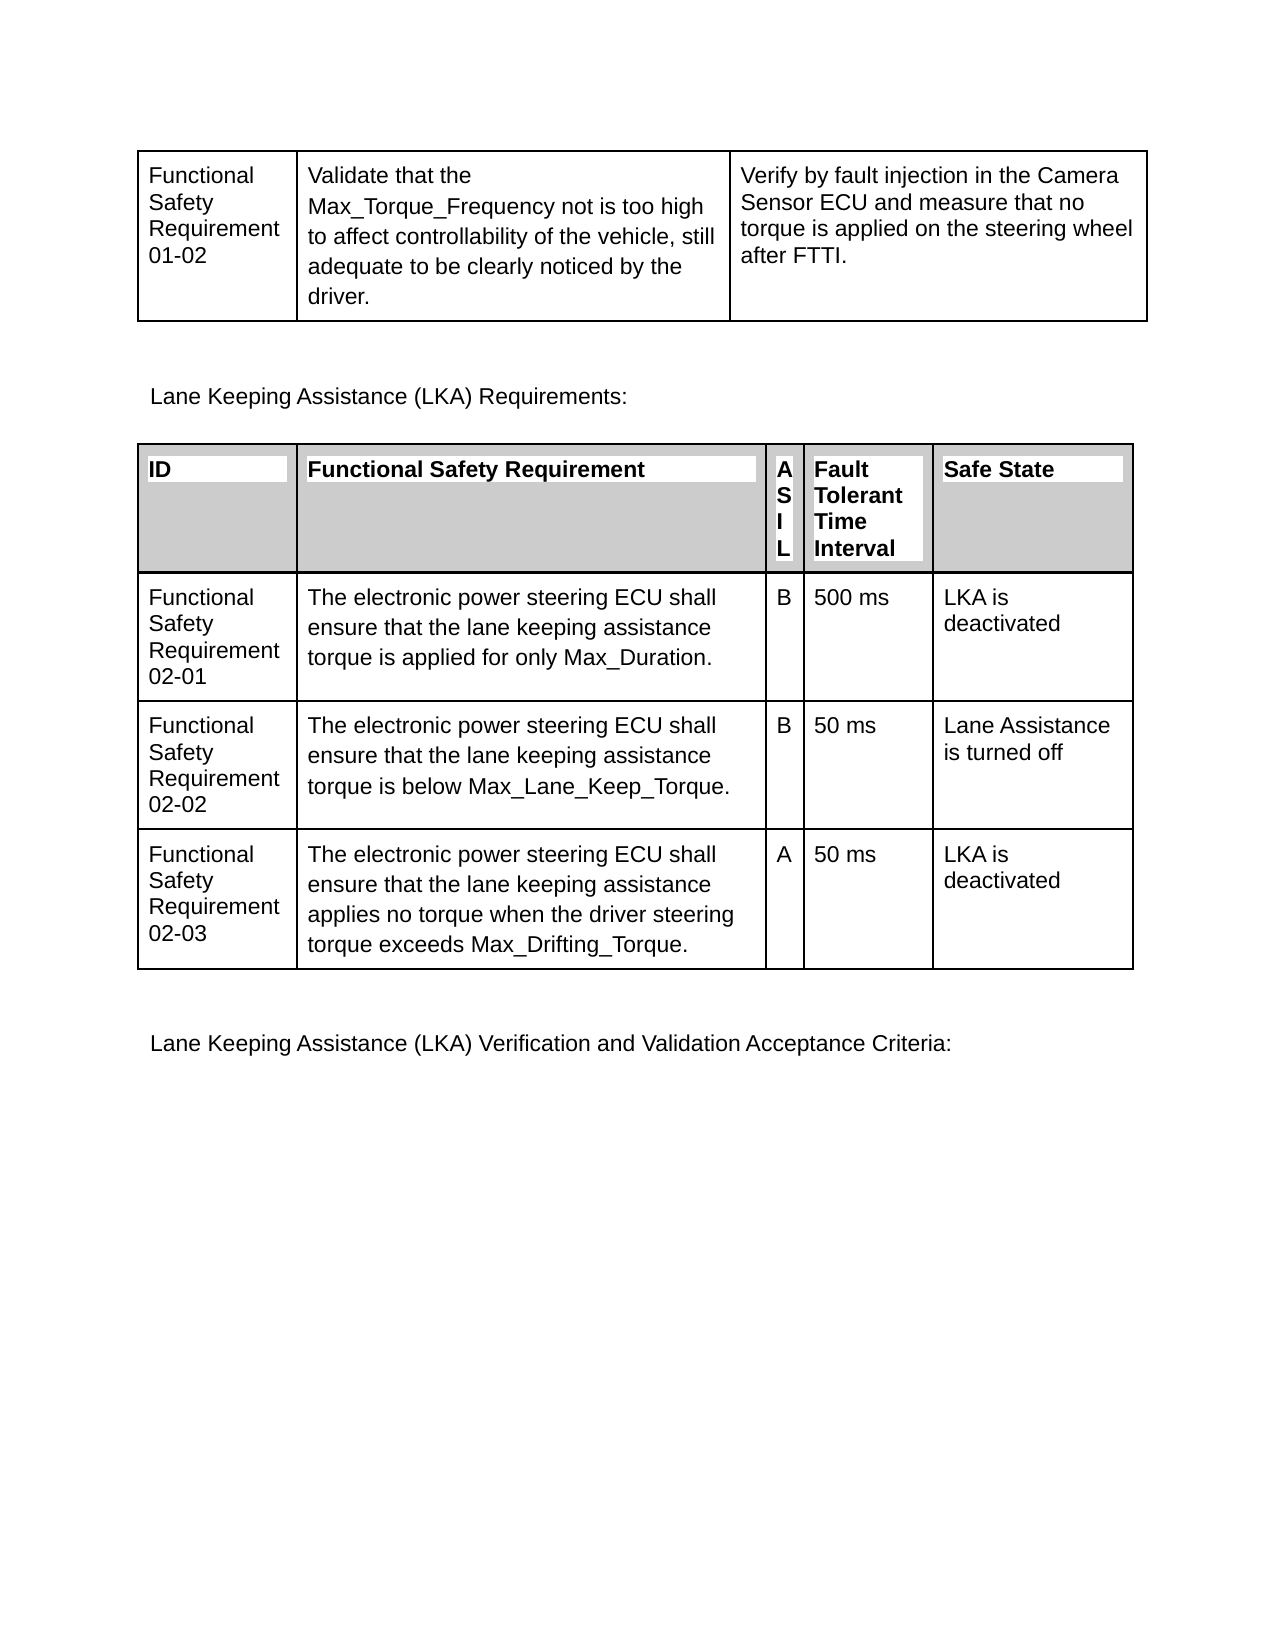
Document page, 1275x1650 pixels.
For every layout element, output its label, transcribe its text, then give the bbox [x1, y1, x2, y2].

table_cell Verify by fault injection in the Camera Sensor ECU and measure that no torque is applied on the steering wheel after FTTI. [731, 152, 1146, 320]
table_header Safe State [934, 445, 1132, 571]
table_cell The electronic power steering ECU shall ensure that the lane keeping assistance torque is below Max_Lane_Keep_Torque. [298, 702, 765, 828]
table_cell The electronic power steering ECU shall ensure that the lane keeping assistance applies no torque when the driver steering torque exceeds Max_Drifting_Torque. [298, 830, 765, 968]
table_cell Validate that the Max_Torque_Frequency not is too high to affect controllability of the vehicle, still adequate to be clearly noticed by the driver. [298, 152, 729, 320]
table_header ID [139, 445, 296, 571]
table_cell 50 ms [805, 830, 932, 968]
table_cell B [767, 702, 803, 828]
text Lane Keeping Assistance (LKA) Verification and Validation Acceptance Criteria: [150, 1030, 1125, 1057]
text Lane Keeping Assistance (LKA) Requirements: [150, 383, 1125, 409]
table_cell Lane Assistance is turned off [934, 702, 1132, 828]
table_cell B [767, 574, 803, 700]
table_cell LKA is deactivated [934, 830, 1132, 968]
table_cell The electronic power steering ECU shall ensure that the lane keeping assistance torque is applied for only Max_Duration. [298, 574, 765, 700]
table_cell Functional Safety Requirement 01-02 [139, 152, 296, 320]
table_cell 500 ms [805, 574, 932, 700]
table_cell Functional Safety Requirement 02-03 [139, 830, 296, 968]
table_header Functional Safety Requirement [298, 445, 765, 571]
table_cell 50 ms [805, 702, 932, 828]
table_cell A [767, 830, 803, 968]
table_header Fault Tolerant Time Interval [805, 445, 932, 571]
table_cell Functional Safety Requirement 02-02 [139, 702, 296, 828]
table_header ASIL [767, 445, 803, 571]
table_cell LKA is deactivated [934, 574, 1132, 700]
table_cell Functional Safety Requirement 02-01 [139, 574, 296, 700]
